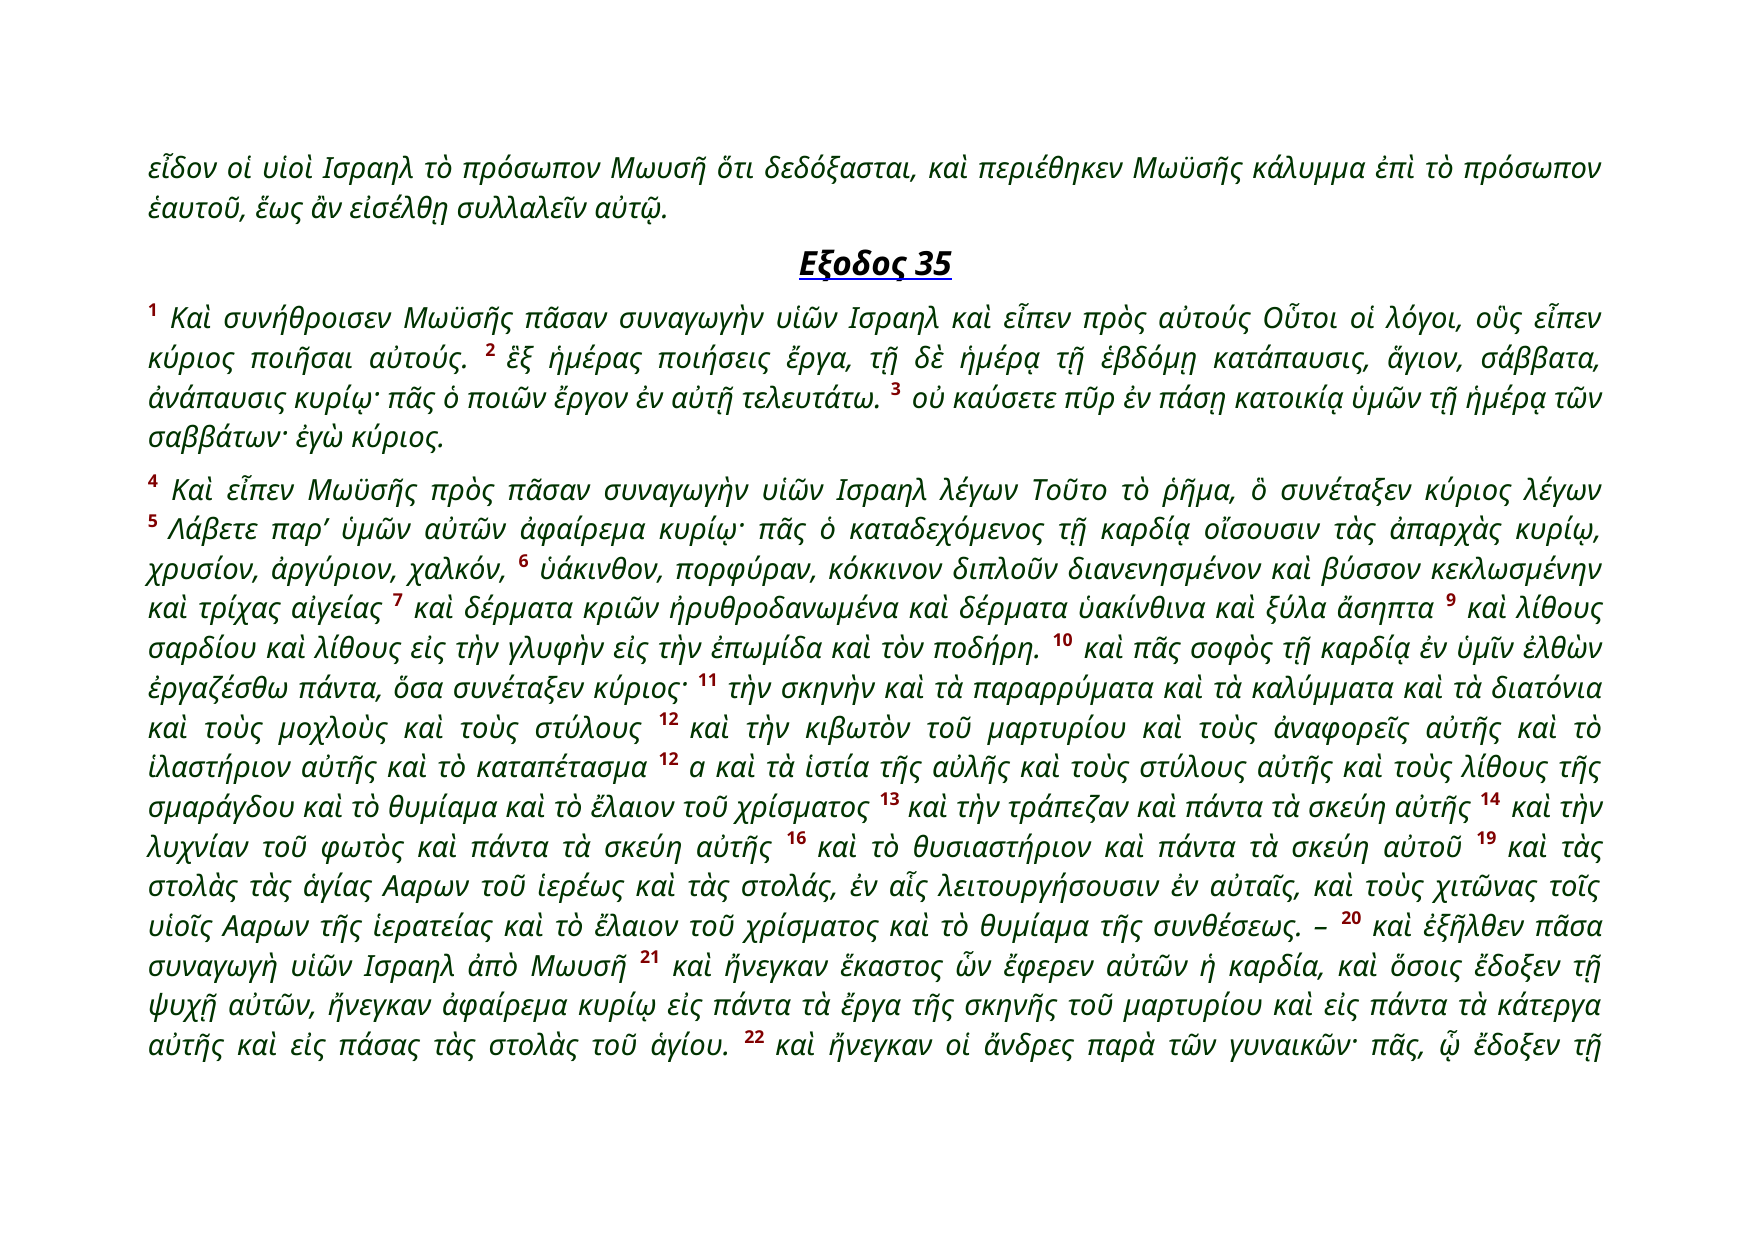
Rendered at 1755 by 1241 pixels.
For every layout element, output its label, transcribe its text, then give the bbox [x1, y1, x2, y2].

text 4 Καὶ εἶπεν Μωϋσῆς πρὸς πᾶσαν συναγωγὴν υἱῶν Ισραηλ λέγων Τοῦτο τὸ ῥῆμα, ὃ συνέταξεν κύριος λέγων 5 Λάβετε παρ’ ὑμῶν αὐτῶν ἀφαίρεμα κυρίῳ· πᾶς ὁ καταδεχόμενος τῇ καρδίᾳ οἴσουσιν τὰς ἀπαρχὰς κυρίῳ, χρυσίον, ἀργύριον, χαλκόν, 6 ὑάκινθον, πορφύραν, κόκκινον διπλοῦν διανενησμένον καὶ βύσσον κεκλωσμένην καὶ τρίχας αἰγείας 7 καὶ δέρματα κριῶν ἠρυθροδανωμένα καὶ δέρματα ὑακίνθινα καὶ ξύλα ἄσηπτα 9 καὶ λίθους σαρδίου καὶ λίθους εἰς τὴν γλυφὴν εἰς τὴν ἐπωμίδα καὶ τὸν ποδήρη. 10 καὶ πᾶς σοφὸς τῇ καρδίᾳ ἐν ὑμῖν ἐλθὼν ἐργαζέσθω πάντα, ὅσα συνέταξεν κύριος· 11 τὴν σκηνὴν καὶ τὰ παραρρύματα καὶ τὰ καλύμματα καὶ τὰ διατόνια καὶ τοὺς μοχλοὺς καὶ τοὺς στύλους 12 καὶ τὴν κιβωτὸν τοῦ μαρτυρίου καὶ τοὺς ἀναφορεῖς αὐτῆς καὶ τὸ ἱλαστήριον αὐτῆς καὶ τὸ καταπέτασμα 12 a καὶ τὰ ἱστία τῆς αὐλῆς καὶ τοὺς στύλους αὐτῆς καὶ τοὺς λίθους τῆς σμαράγδου καὶ τὸ θυμίαμα καὶ τὸ ἔλαιον τοῦ χρίσματος 13 καὶ τὴν τράπεζαν καὶ πάντα τὰ σκεύη αὐτῆς 14 καὶ τὴν λυχνίαν τοῦ φωτὸς καὶ πάντα τὰ σκεύη αὐτῆς 16 καὶ τὸ θυσιαστήριον καὶ πάντα τὰ σκεύη αὐτοῦ 19 καὶ τὰς στολὰς τὰς ἁγίας Ααρων τοῦ ἱερέως καὶ τὰς στολάς, ἐν αἷς λειτουργήσουσιν ἐν αὐταῖς, καὶ τοὺς χιτῶνας τοῖς υἱοῖς Ααρων τῆς ἱερατείας καὶ τὸ ἔλαιον τοῦ χρίσματος καὶ τὸ θυμίαμα τῆς συνθέσεως. – 20 καὶ ἐξῆλθεν πᾶσα συναγωγὴ υἱῶν Ισραηλ ἀπὸ Μωυσῆ 21 καὶ ἤνεγκαν ἕκαστος ὧν ἔφερεν αὐτῶν ἡ καρδία, καὶ ὅσοις ἔδοξεν τῇ ψυχῇ αὐτῶν, ἤνεγκαν ἀφαίρεμα κυρίῳ εἰς πάντα τὰ ἔργα τῆς σκηνῆς τοῦ μαρτυρίου καὶ εἰς πάντα τὰ κάτεργα αὐτῆς καὶ εἰς πάσας τὰς στολὰς τοῦ ἁγίου. 22 καὶ ἤνεγκαν οἱ ἄνδρες παρὰ τῶν γυναικῶν· πᾶς, ᾧ ἔδοξεν τῇ [148, 469, 1606, 1064]
text 1 Καὶ συνήθροισεν Μωϋσῆς πᾶσαν συναγωγὴν υἱῶν Ισραηλ καὶ εἶπεν πρὸς αὐτούς Οὗτοι οἱ λόγοι, οὓς εἶπεν κύριος ποιῆσαι αὐτούς. 2 ἓξ ἡμέρας ποιήσεις ἔργα, τῇ δὲ ἡμέρᾳ τῇ ἑβδόμῃ κατάπαυσις, ἅγιον, σάββατα, ἀνάπαυσις κυρίῳ· πᾶς ὁ ποιῶν ἔργον ἐν αὐτῇ τελευτάτω. 3 οὐ καύσετε πῦρ ἐν πάσῃ κατοικίᾳ ὑμῶν τῇ ἡμέρᾳ τῶν σαββάτων· ἐγὼ κύριος. [148, 297, 1606, 456]
text εἶδον οἱ υἱοὶ Ισραηλ τὸ πρόσωπον Μωυσῆ ὅτι δεδόξασται, καὶ περιέθηκεν Μωϋσῆς κάλυμμα ἐπὶ τὸ πρόσωπον ἑαυτοῦ, ἕως ἂν εἰσέλθῃ συλλαλεῖν αὐτῷ. [148, 148, 1606, 227]
text Εξοδος 35 [148, 239, 1606, 285]
